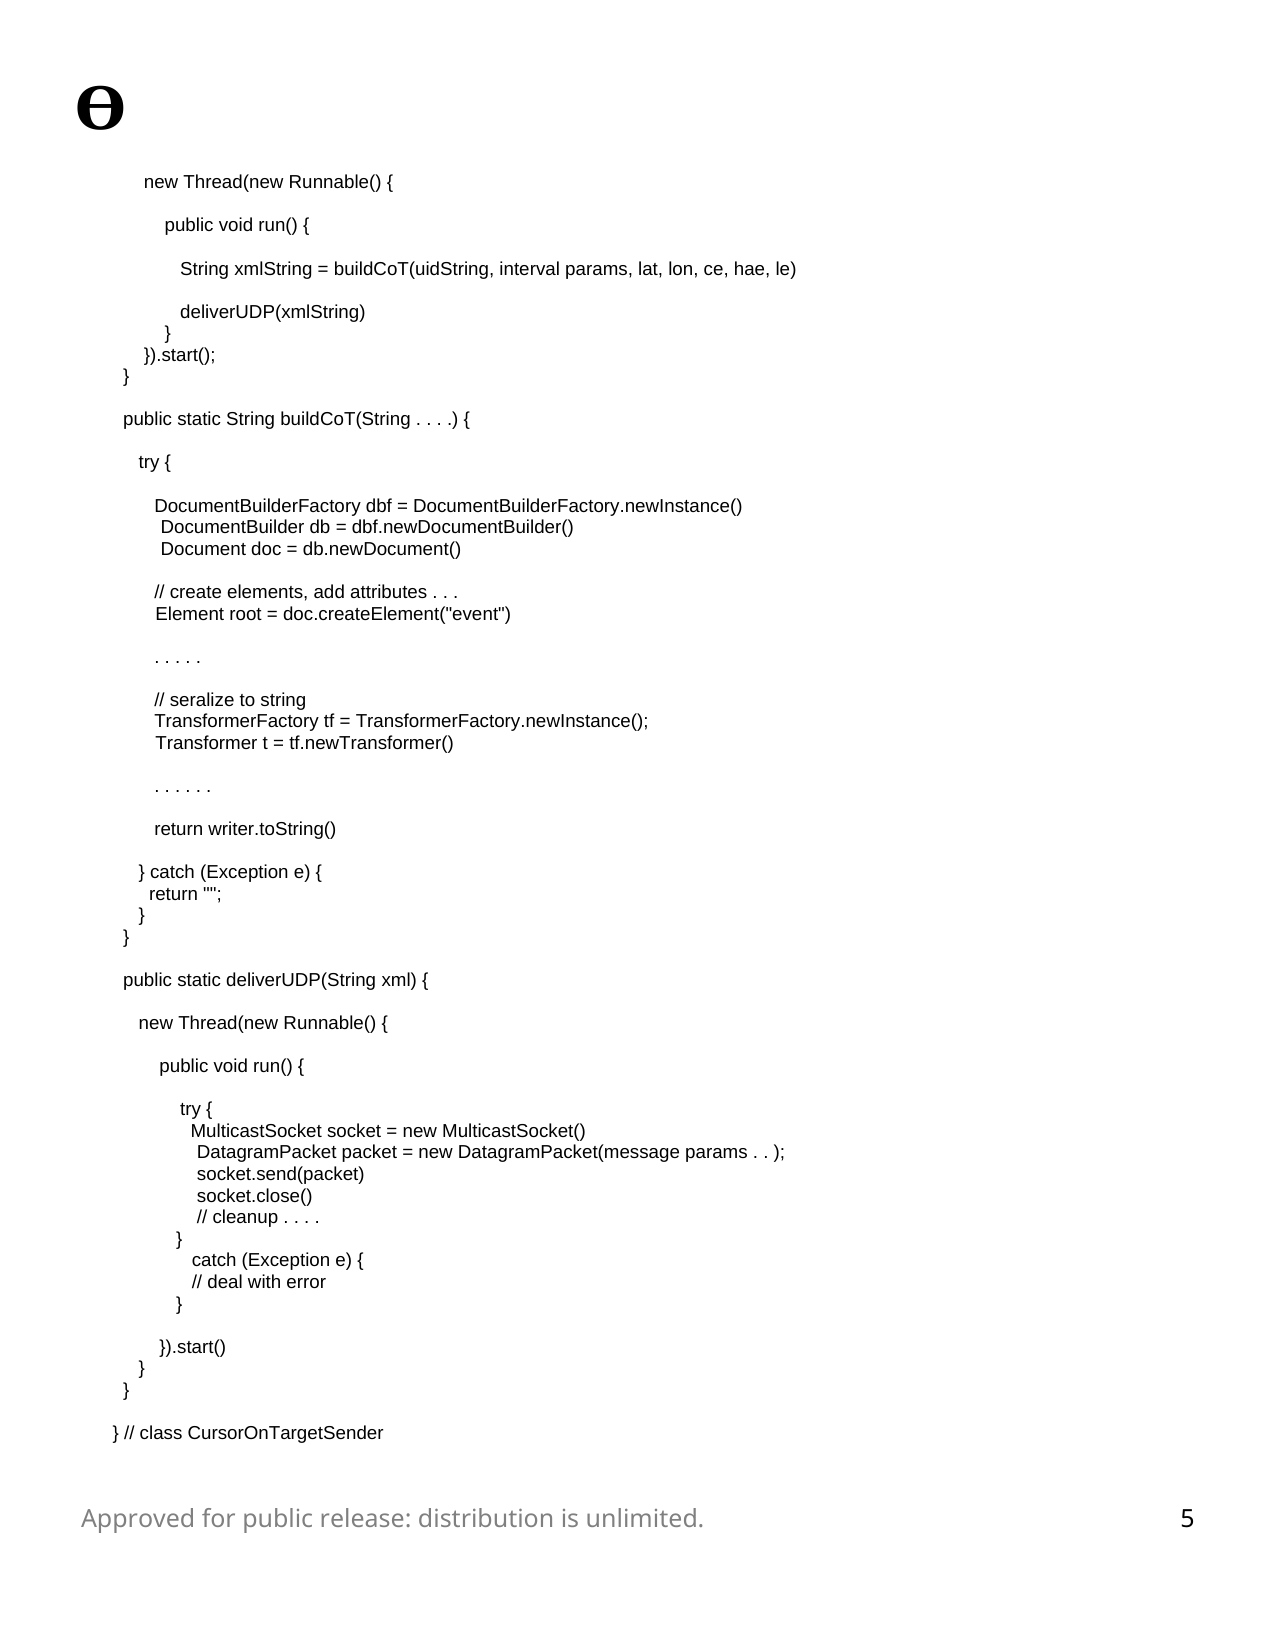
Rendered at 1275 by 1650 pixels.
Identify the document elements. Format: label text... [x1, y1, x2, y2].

text } [112, 1292, 1200, 1314]
text Element root = doc.createElement("event") [112, 602, 1200, 624]
text }).start() [112, 1335, 1200, 1357]
text TransformerFactory tf = TransformerFactory.newInstance(); [112, 710, 1200, 732]
text public void run() { [112, 1055, 1200, 1077]
text DatagramPacket packet = new DatagramPacket(message params . . ); [112, 1141, 1200, 1163]
text } catch (Exception e) { [112, 861, 1200, 883]
text } [112, 322, 1200, 343]
text } [112, 1228, 1200, 1249]
text } [112, 926, 1200, 947]
text new Thread(new Runnable() { [112, 171, 1200, 193]
text Transformer t = tf.newTransformer() [112, 732, 1200, 753]
text try { [112, 1098, 1200, 1120]
text // cleanup . . . . [112, 1206, 1200, 1228]
text . . . . . [112, 645, 1200, 667]
text } // class CursorOnTargetSender [112, 1422, 1200, 1443]
text socket.send(packet) [112, 1163, 1200, 1184]
text // seralize to string [112, 688, 1200, 710]
text new Thread(new Runnable() { [112, 1012, 1200, 1033]
text return ""; [112, 883, 1200, 904]
text catch (Exception e) { [112, 1249, 1200, 1271]
text . . . . . . [112, 775, 1200, 796]
text DocumentBuilderFactory dbf = DocumentBuilderFactory.newInstance() [112, 494, 1200, 516]
text socket.close() [112, 1184, 1200, 1206]
text public void run() { [112, 214, 1200, 236]
text } [112, 1357, 1200, 1378]
text public static deliverUDP(String xml) { [112, 969, 1200, 990]
text // deal with error [112, 1271, 1200, 1292]
text MulticastSocket socket = new MulticastSocket() [112, 1120, 1200, 1141]
text public static String buildCoT(String . . . .) { [112, 408, 1200, 430]
text } [112, 904, 1200, 926]
text DocumentBuilder db = dbf.newDocumentBuilder() [112, 516, 1200, 538]
text } [112, 1378, 1200, 1400]
text String xmlString = buildCoT(uidString, interval params, lat, lon, ce, hae, le) [112, 257, 1200, 279]
text Document doc = db.newDocument() [112, 538, 1200, 559]
text return writer.toString() [112, 818, 1200, 839]
text try { [112, 451, 1200, 473]
text } [112, 365, 1200, 387]
text }).start(); [112, 343, 1200, 365]
text // create elements, add attributes . . . [112, 581, 1200, 602]
text deliverUDP(xmlString) [112, 300, 1200, 322]
